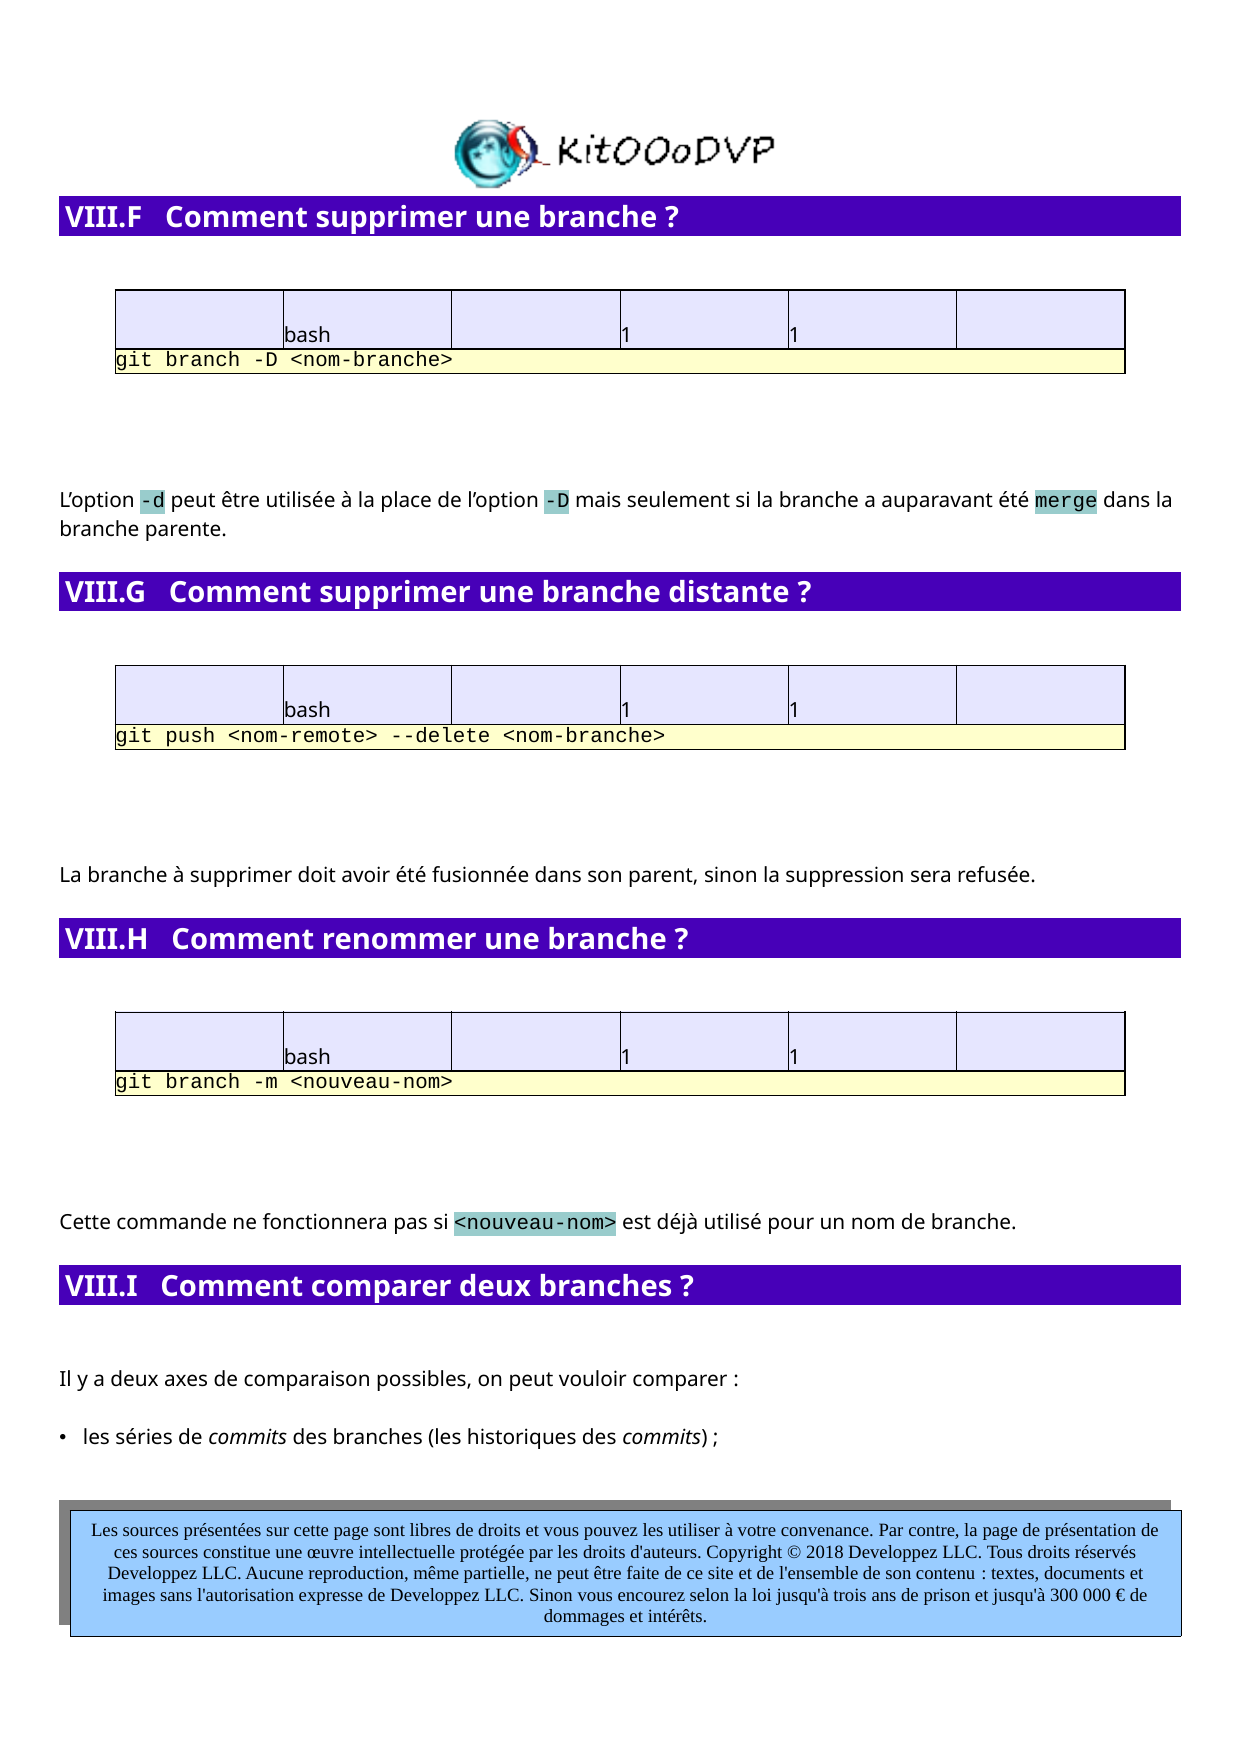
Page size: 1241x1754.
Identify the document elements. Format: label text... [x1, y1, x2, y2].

text Il y a deux axes de comparaison possibles, on peut vouloir comparer : [59, 1364, 1181, 1392]
table_header 1 [621, 666, 788, 724]
table_header [116, 291, 283, 348]
table_header [116, 1013, 283, 1070]
table_header bash [284, 1013, 451, 1070]
text Cette commande ne fonctionnera pas si <nouveau-nom> est déjà utilisé pour un nom de branche. [59, 1207, 1181, 1236]
table_header [452, 1013, 620, 1070]
table_header bash [284, 291, 451, 348]
table_header bash [284, 666, 451, 724]
table_header 1 [621, 1013, 788, 1070]
table_header [452, 666, 620, 724]
subtitle Comment supprimer une branche distante ? [59, 572, 1181, 611]
table_header [116, 666, 283, 724]
table_header [957, 666, 1124, 724]
table_header 1 [789, 291, 956, 348]
subtitle Comment comparer deux branches ? [59, 1265, 1181, 1305]
list les séries de commits des branches (les historiques des commits) ; [59, 1422, 1181, 1450]
subtitle Comment supprimer une branche ? [59, 196, 1181, 236]
table_header [452, 291, 620, 348]
picture [453, 118, 781, 191]
subtitle Comment renommer une branche ? [59, 918, 1181, 958]
text La branche à supprimer doit avoir été fusionnée dans son parent, sinon la suppression sera refusée. [59, 861, 1181, 889]
table_header 1 [621, 291, 788, 348]
table_header [957, 291, 1124, 348]
table_header 1 [789, 666, 956, 724]
table_header [957, 1013, 1124, 1070]
table_header 1 [789, 1013, 956, 1070]
text L’option -d peut être utilisée à la place de l’option -D mais seulement si la branche a auparavant été merge dans la branche parente. [59, 485, 1181, 542]
